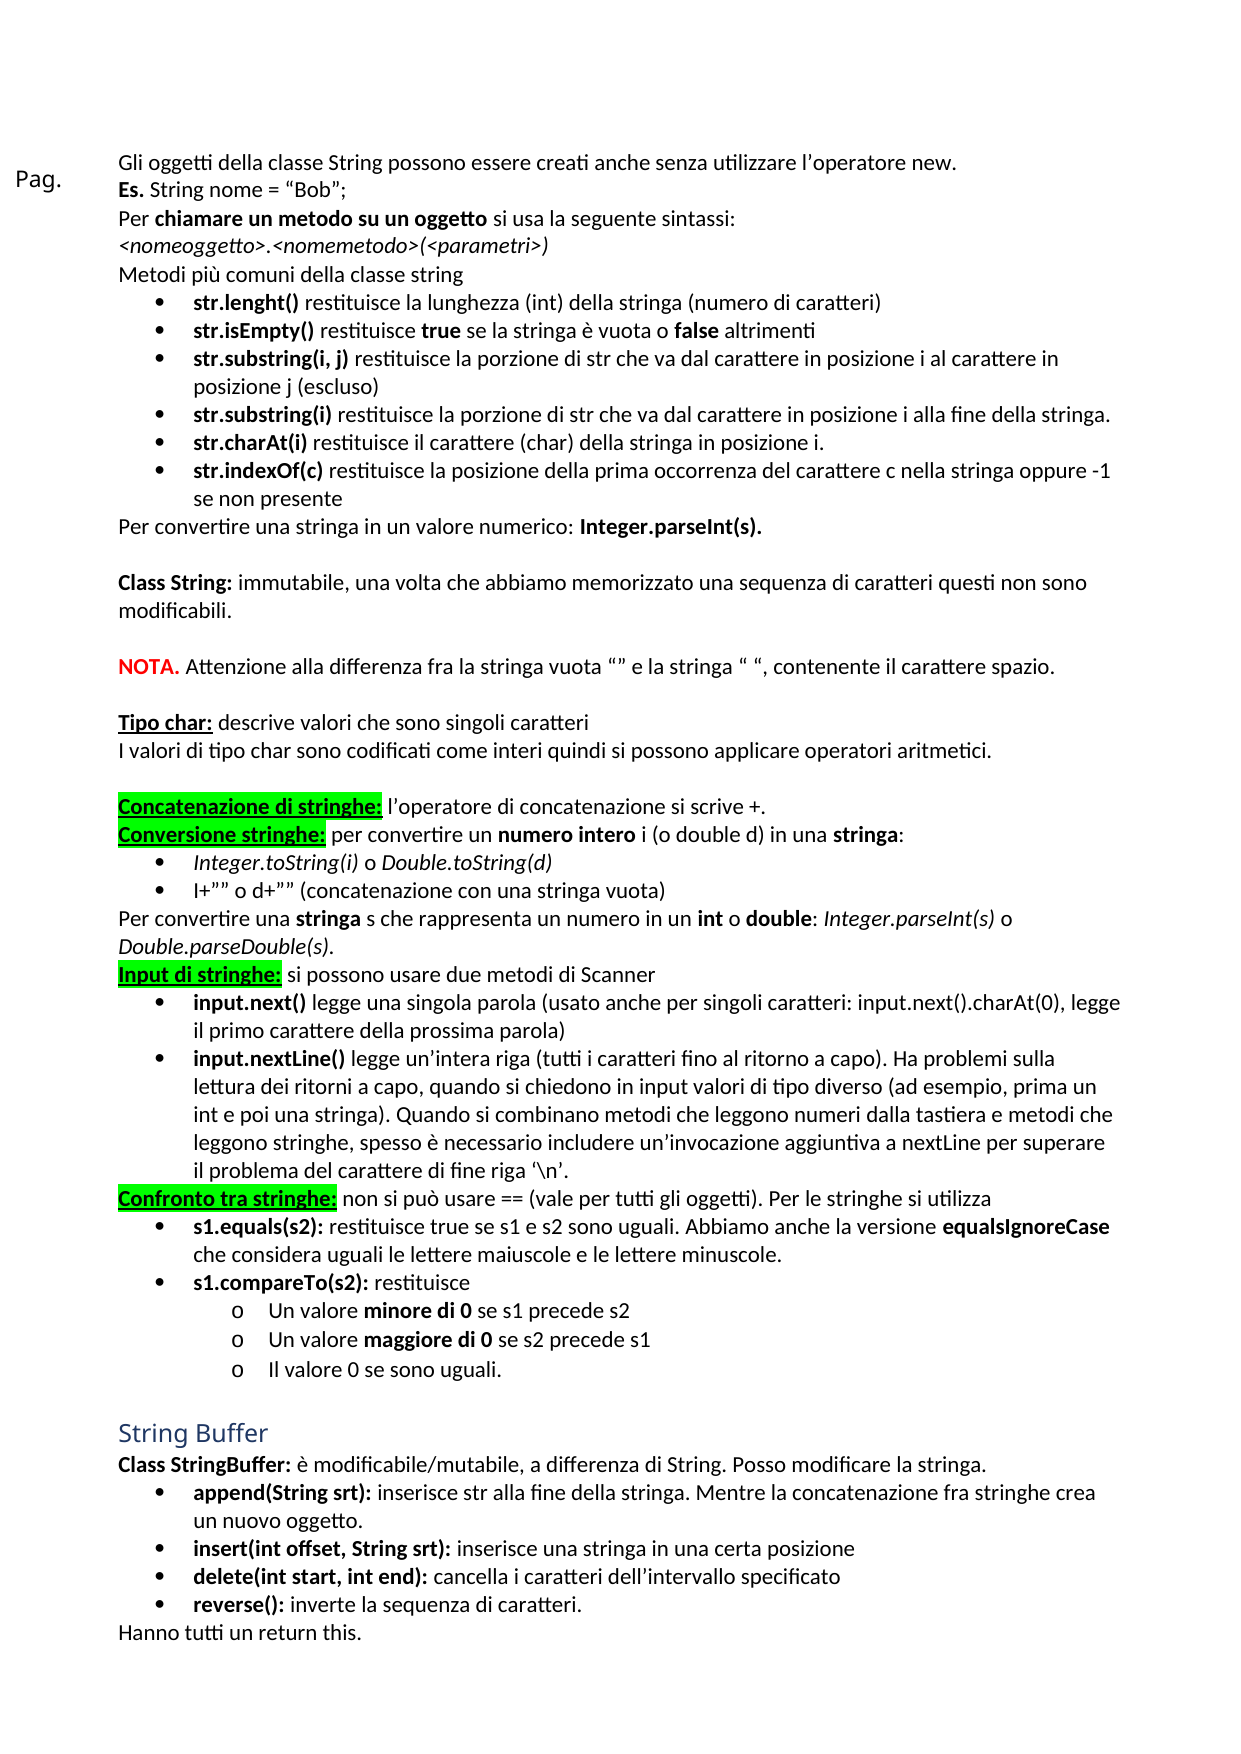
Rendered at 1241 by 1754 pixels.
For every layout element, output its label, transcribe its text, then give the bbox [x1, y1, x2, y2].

text Class String: immutabile, una volta che abbiamo memorizzato una sequenza di caratteri questi non sono modificabili. [118, 568, 1122, 624]
list s1.equals(s2): restituisce true se s1 e s2 sono uguali. Abbiamo anche la versione equalsIgnoreCase che considera uguali le lettere maiuscole e le lettere minuscole. [156, 1212, 1122, 1268]
list Un valore maggiore di 0 se s2 precede s1 [231, 1326, 1122, 1355]
list str.charAt(i) restituisce il carattere (char) della stringa in posizione i. [156, 428, 1122, 456]
text I valori di tipo char sono codificati come interi quindi si possono applicare operatori aritmetici. [118, 736, 1122, 764]
list Un valore minore di 0 se s1 precede s2 [231, 1296, 1122, 1326]
list insert(int offset, String srt): inserisce una stringa in una certa posizione [156, 1534, 1122, 1562]
text Es. String nome = “Bob”; [118, 176, 1122, 204]
text Per convertire una stringa s che rappresenta un numero in un int o double: Integer.parseInt(s) o Double.parseDouble(s). [118, 904, 1122, 960]
text Metodi più comuni della classe string [118, 260, 1122, 288]
text Tipo char: descrive valori che sono singoli caratteri [118, 708, 1122, 736]
text Gli oggetti della classe String possono essere creati anche senza utilizzare l’operatore new. [118, 148, 1122, 176]
list str.substring(i) restituisce la porzione di str che va dal carattere in posizione i alla fine della stringa. [156, 400, 1122, 428]
list input.next() legge una singola parola (usato anche per singoli caratteri: input.next().charAt(0), legge il primo carattere della prossima parola) [156, 988, 1122, 1044]
list str.indexOf(c) restituisce la posizione della prima occorrenza del carattere c nella stringa oppure -1 se non presente [156, 456, 1122, 512]
list input.nextLine() legge un’intera riga (tutti i caratteri fino al ritorno a capo). Ha problemi sulla lettura dei ritorni a capo, quando si chiedono in input valori di tipo diverso (ad esempio, prima un int e poi una stringa). Quando si combinano metodi che leggono numeri dalla tastiera e metodi che leggono stringhe, spesso è necessario includere un’invocazione aggiuntiva a nextLine per superare il problema del carattere di fine riga ‘\n’. [156, 1044, 1122, 1184]
text Confronto tra stringhe: non si può usare == (vale per tutti gli oggetti). Per le stringhe si utilizza [118, 1184, 1122, 1212]
text Hanno tutti un return this. [118, 1618, 1122, 1646]
list s1.compareTo(s2): restituisce [156, 1268, 1122, 1296]
list str.lenght() restituisce la lunghezza (int) della stringa (numero di caratteri) [156, 288, 1122, 316]
text Conversione stringhe: per convertire un numero intero i (o double d) in una stringa: [118, 820, 1122, 848]
list str.isEmpty() restituisce true se la stringa è vuota o false altrimenti [156, 316, 1122, 344]
list append(String srt): inserisce str alla fine della stringa. Mentre la concatenazione fra stringhe crea un nuovo oggetto. [156, 1478, 1122, 1534]
list I+”” o d+”” (concatenazione con una stringa vuota) [156, 876, 1122, 904]
text Per chiamare un metodo su un oggetto si usa la seguente sintassi: <nomeoggetto>.<nomemetodo>(<parametri>) [118, 204, 1122, 260]
list Integer.toString(i) o Double.toString(d) [156, 848, 1122, 876]
list str.substring(i, j) restituisce la porzione di str che va dal carattere in posizione i al carattere in posizione j (escluso) [156, 344, 1122, 400]
list Il valore 0 se sono uguali. [231, 1355, 1122, 1384]
subtitle String Buffer [118, 1416, 1122, 1450]
list delete(int start, int end): cancella i caratteri dell’intervallo specificato [156, 1562, 1122, 1590]
text Class StringBuffer: è modificabile/mutabile, a differenza di String. Posso modificare la stringa. [118, 1450, 1122, 1478]
text Input di stringhe: si possono usare due metodi di Scanner [118, 960, 1122, 988]
text Concatenazione di stringhe: l’operatore di concatenazione si scrive +. [118, 792, 1122, 820]
list reverse(): inverte la sequenza di caratteri. [156, 1590, 1122, 1618]
text Per convertire una stringa in un valore numerico: Integer.parseInt(s). [118, 512, 1122, 540]
text NOTA. Attenzione alla differenza fra la stringa vuota “” e la stringa “ “, contenente il carattere spazio. [118, 652, 1122, 680]
